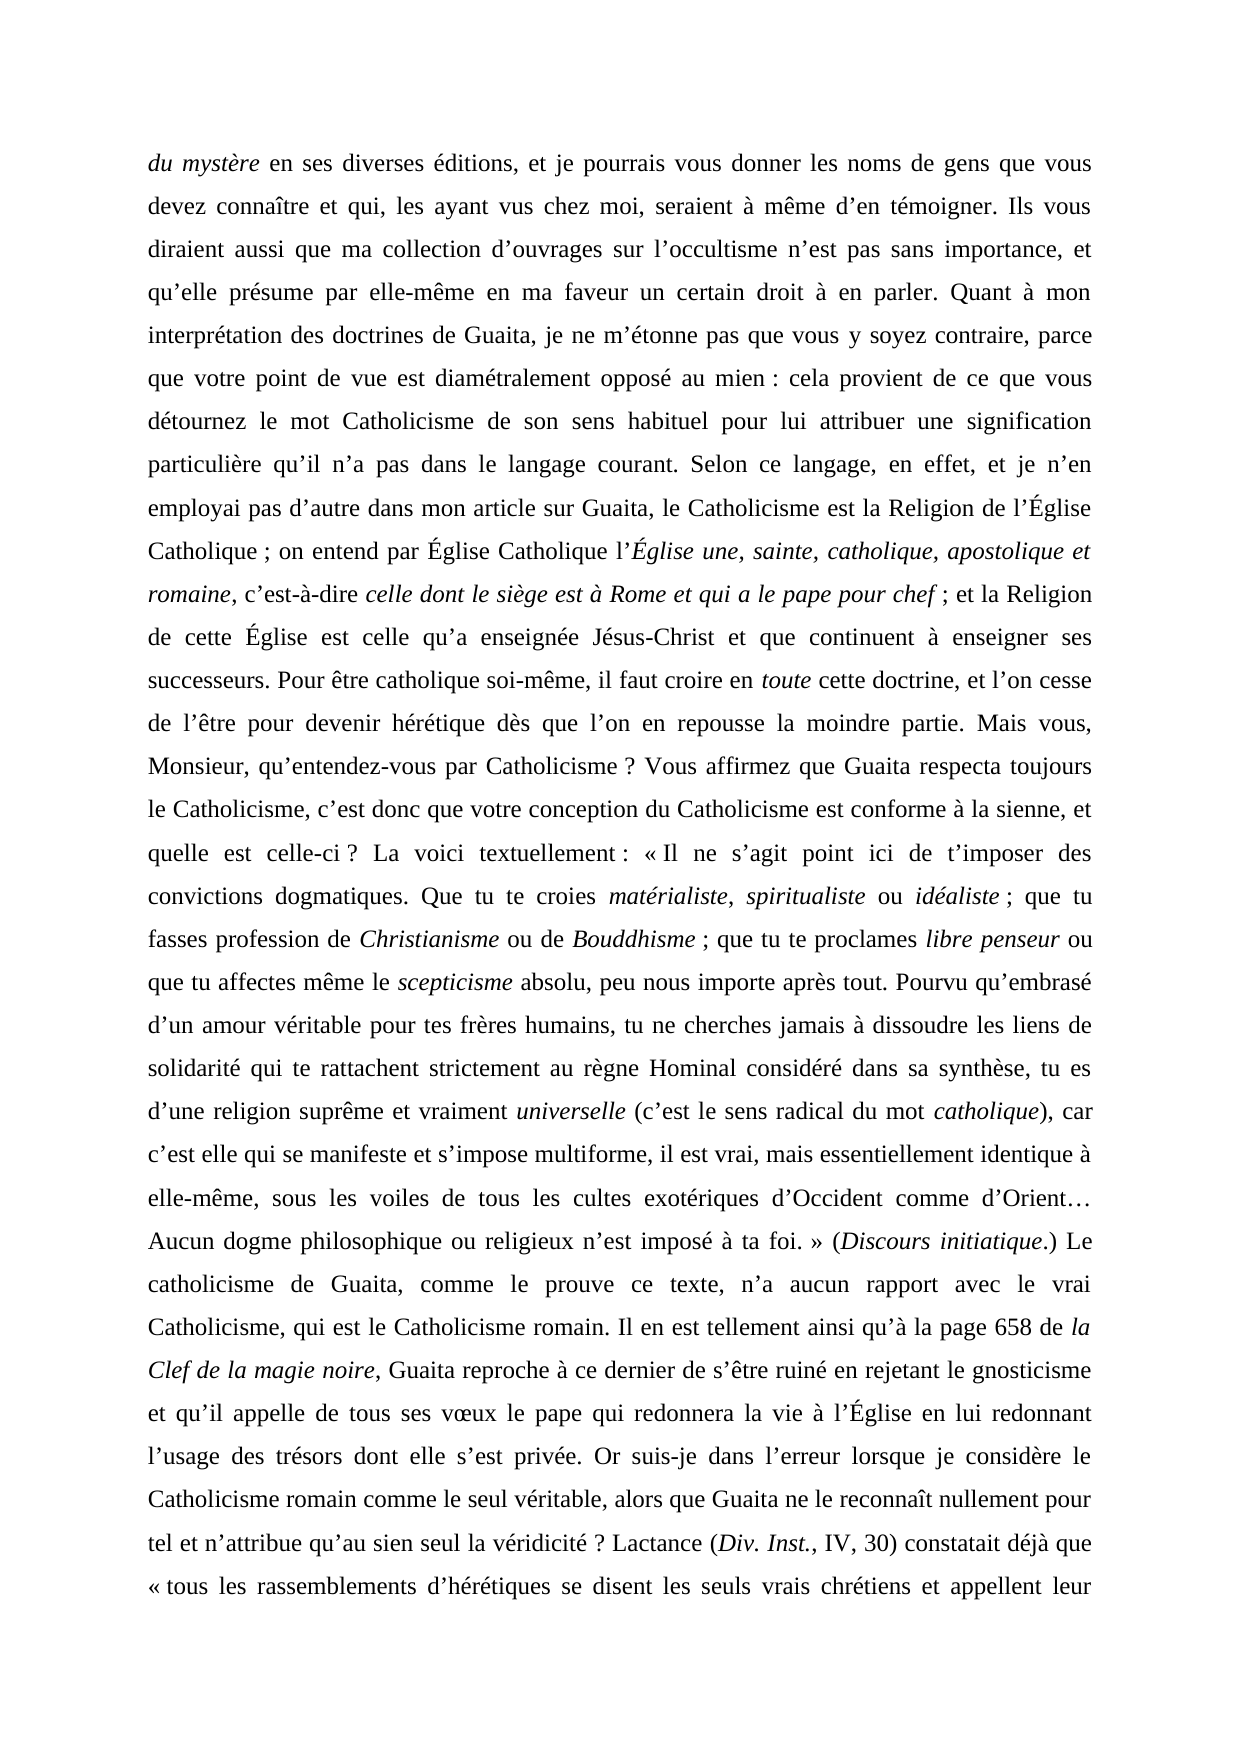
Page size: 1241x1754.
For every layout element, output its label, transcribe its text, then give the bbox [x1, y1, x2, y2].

text du mystère en ses diverses éditions, et je pourrais vous donner les noms de gens que vous devez connaître et qui, les ayant vus chez moi, seraient à même d’en témoigner. Ils vous diraient aussi que ma collection d’ouvrages sur l’occultisme n’est pas sans importance, et qu’elle présume par elle-même en ma faveur un certain droit à en parler. Quant à mon interprétation des doctrines de Guaita, je ne m’étonne pas que vous y soyez contraire, parce que votre point de vue est diamétralement opposé au mien : cela provient de ce que vous détournez le mot Catholicisme de son sens habituel pour lui attribuer une signification particulière qu’il n’a pas dans le langage courant. Selon ce langage, en effet, et je n’en employai pas d’autre dans mon article sur Guaita, le Catholicisme est la Religion de l’Église Catholique ; on entend par Église Catholique l’Église une, sainte, catholique, apostolique et romaine, c’est-à-dire celle dont le siège est à Rome et qui a le pape pour chef ; et la Religion de cette Église est celle qu’a enseignée Jésus-Christ et que continuent à enseigner ses successeurs. Pour être catholique soi-même, il faut croire en toute cette doctrine, et l’on cesse de l’être pour devenir hérétique dès que l’on en repousse la moindre partie. Mais vous, Monsieur, qu’entendez-vous par Catholicisme ? Vous affirmez que Guaita respecta toujours le Catholicisme, c’est donc que votre conception du Catholicisme est conforme à la sienne, et quelle est celle-ci ? La voici textuellement : « Il ne s’agit point ici de t’imposer des convictions dogmatiques. Que tu te croies matérialiste, spiritualiste ou idéaliste ; que tu fasses profession de Christianisme ou de Bouddhisme ; que tu te proclames libre penseur ou que tu affectes même le scepticisme absolu, peu nous importe après tout. Pourvu qu’embrasé d’un amour véritable pour tes frères humains, tu ne cherches jamais à dissoudre les liens de solidarité qui te rattachent strictement au règne Hominal considéré dans sa synthèse, tu es d’une religion suprême et vraiment universelle (c’est le sens radical du mot catholique), car c’est elle qui se manifeste et s’impose multiforme, il est vrai, mais essentiellement identique à elle-même, sous les voiles de tous les cultes exotériques d’Occident comme d’Orient… Aucun dogme philosophique ou religieux n’est imposé à ta foi. » (Discours initiatique.) Le catholicisme de Guaita, comme le prouve ce texte, n’a aucun rapport avec le vrai Catholicisme, qui est le Catholicisme romain. Il en est tellement ainsi qu’à la page 658 de la Clef de la magie noire, Guaita reproche à ce dernier de s’être ruiné en rejetant le gnosticisme et qu’il appelle de tous ses vœux le pape qui redonnera la vie à l’Église en lui redonnant l’usage des trésors dont elle s’est privée. Or suis-je dans l’erreur lorsque je considère le Catholicisme romain comme le seul véritable, alors que Guaita ne le reconnaît nullement pour tel et n’attribue qu’au sien seul la véridicité ? Lactance (Div. Inst., IV, 30) constatait déjà que « tous les rassemblements d’hérétiques se disent les seuls vrais chrétiens et appellent leur [148, 148, 1093, 1599]
